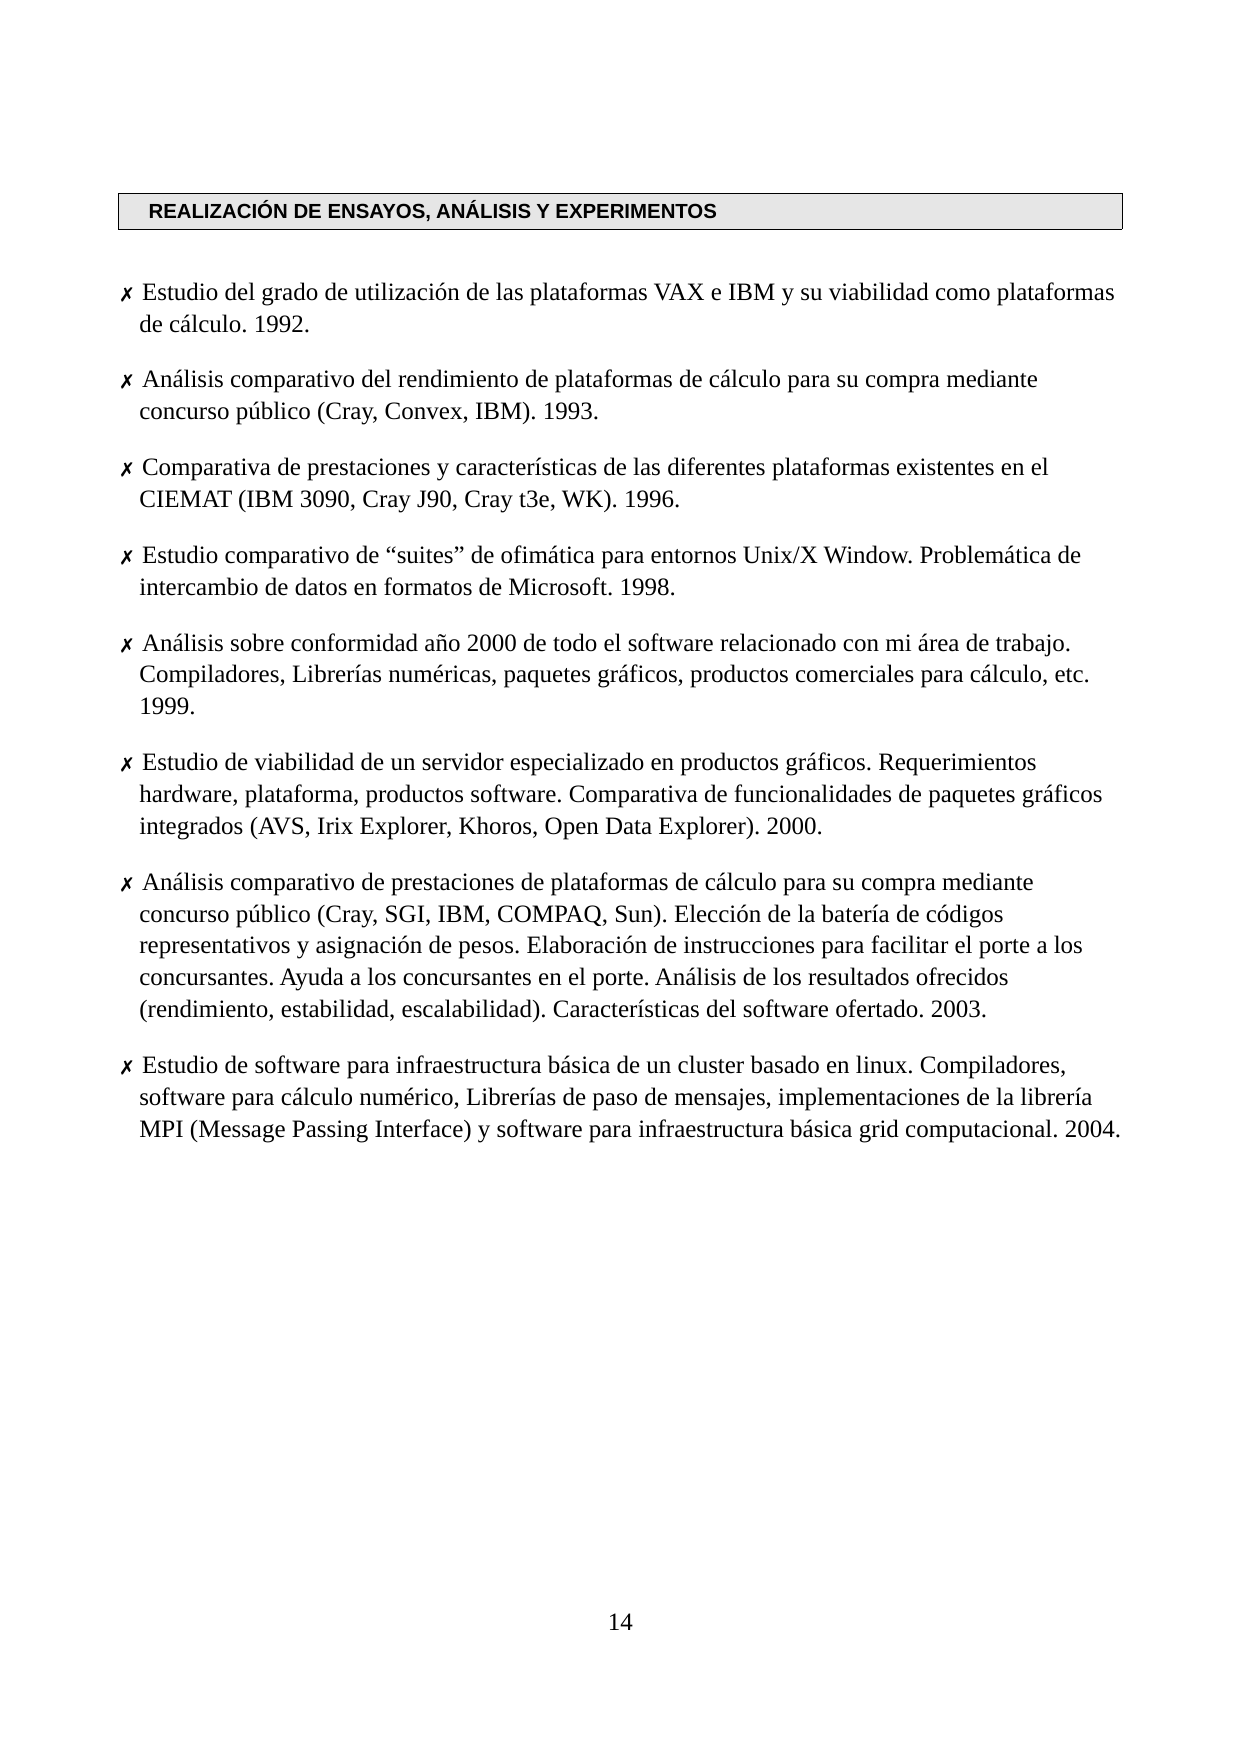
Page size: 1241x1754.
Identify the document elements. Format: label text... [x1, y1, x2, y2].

list Análisis comparativo del rendimiento de plataformas de cálculo para su compra mediante concurso público (Cray, Convex, IBM). 1993. [121, 364, 1122, 425]
list Análisis sobre conformidad año 2000 de todo el software relacionado con mi área de trabajo. Compiladores, Librerías numéricas, paquetes gráficos, productos comerciales para cálculo, etc. 1999. [121, 628, 1122, 720]
list Estudio del grado de utilización de las plataformas VAX e IBM y su viabilidad como plataformas de cálculo. 1992. [121, 277, 1122, 337]
list Estudio de software para infraestructura básica de un cluster basado en linux. Compiladores, software para cálculo numérico, Librerías de paso de mensajes, implementaciones de la librería MPI (Message Passing Interface) y software para infraestructura básica grid computacional. 2004. [121, 1050, 1122, 1143]
subtitle REALIZACIÓN DE ENSAYOS, ANÁLISIS Y EXPERIMENTOS [119, 194, 1122, 229]
list Comparativa de prestaciones y características de las diferentes plataformas existentes en el CIEMAT (IBM 3090, Cray J90, Cray t3e, WK). 1996. [121, 452, 1122, 513]
list Análisis comparativo de prestaciones de plataformas de cálculo para su compra mediante concurso público (Cray, SGI, IBM, COMPAQ, Sun). Elección de la batería de códigos representativos y asignación de pesos. Elaboración de instrucciones para facilitar el porte a los concursantes. Ayuda a los concursantes en el porte. Análisis de los resultados ofrecidos (rendimiento, estabilidad, escalabilidad). Características del software ofertado. 2003. [121, 867, 1122, 1023]
list Estudio de viabilidad de un servidor especializado en productos gráficos. Requerimientos hardware, plataforma, productos software. Comparativa de funcionalidades de paquetes gráficos integrados (AVS, Irix Explorer, Khoros, Open Data Explorer). 2000. [121, 747, 1122, 840]
list Estudio comparativo de “suites” de ofimática para entornos Unix/X Window. Problemática de intercambio de datos en formatos de Microsoft. 1998. [121, 540, 1122, 601]
